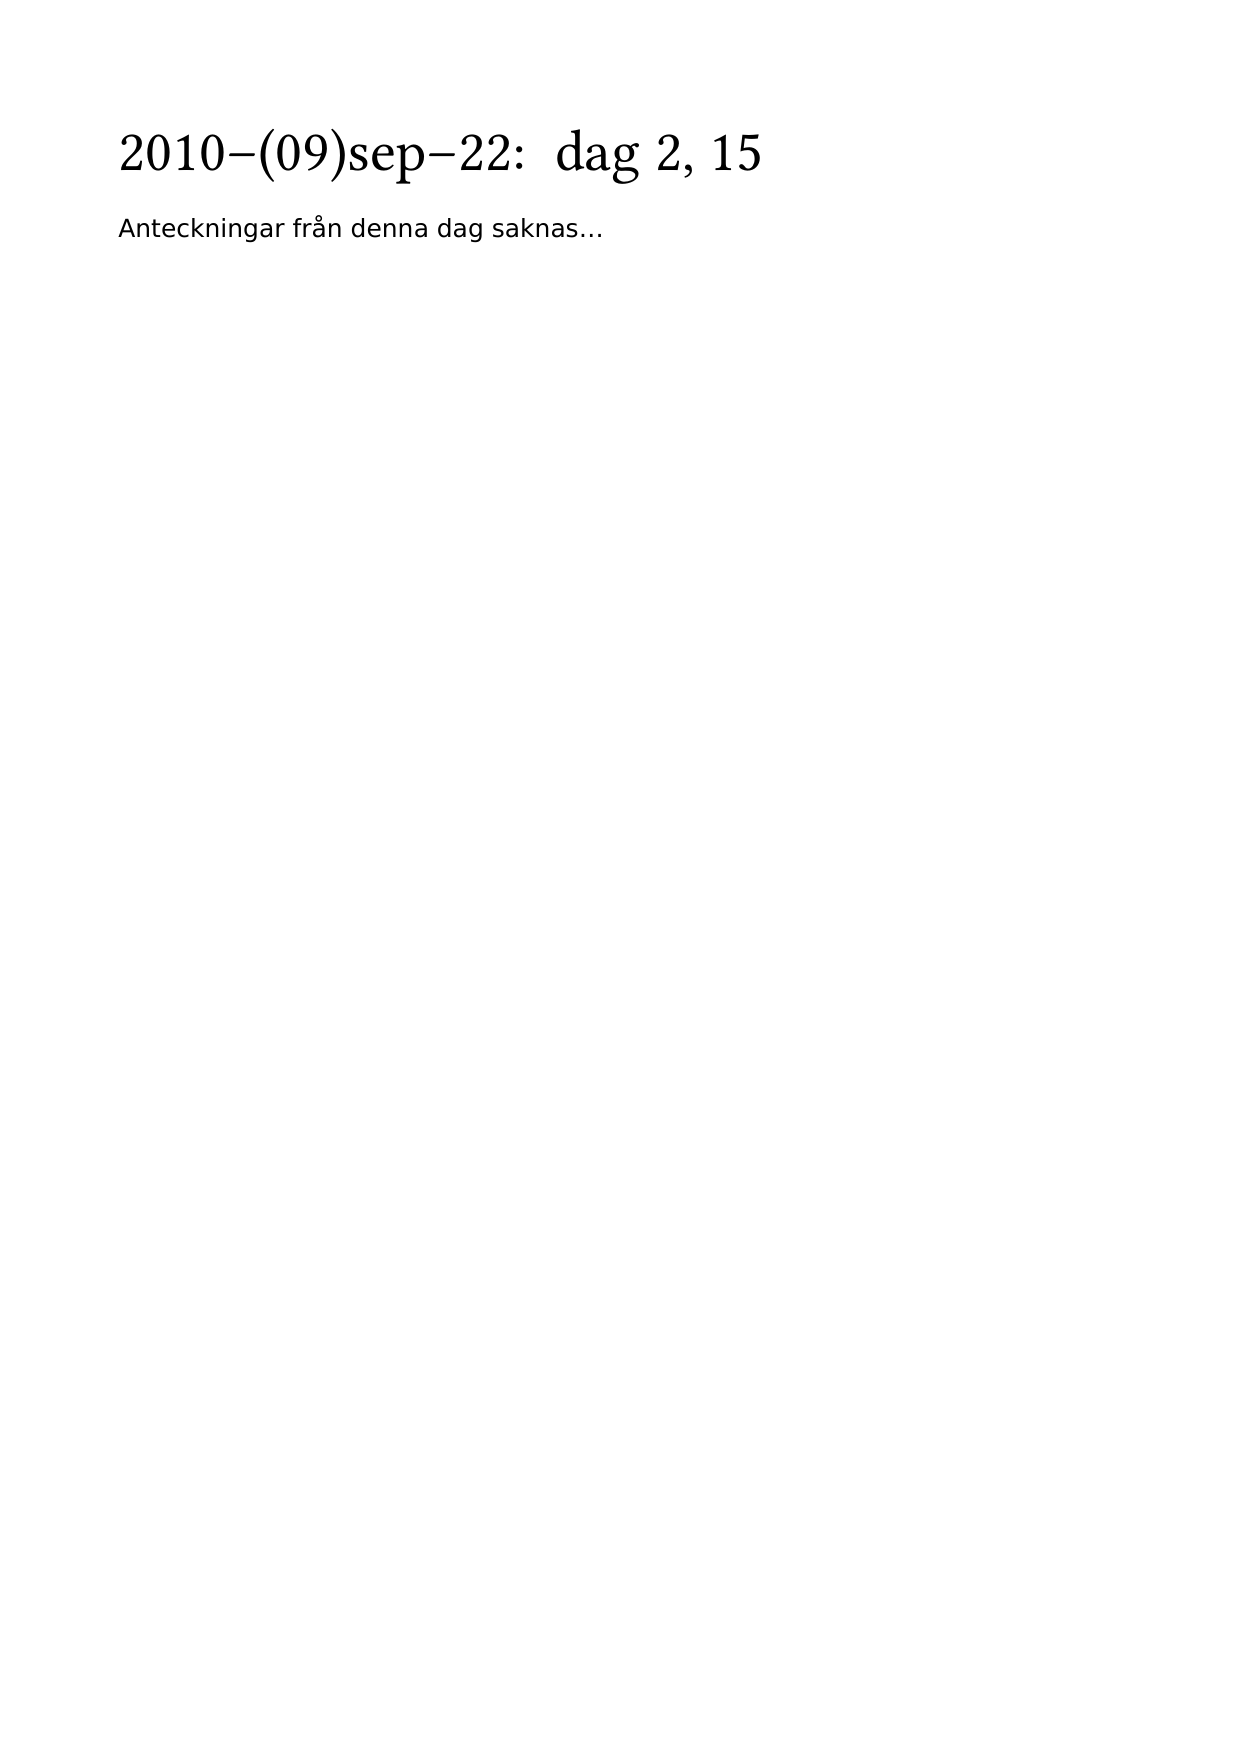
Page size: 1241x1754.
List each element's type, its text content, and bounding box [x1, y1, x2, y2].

text 2010–(09)sep–22: dag 2, 15 [118, 118, 1122, 185]
text Anteckningar från denna dag saknas… [118, 214, 1122, 243]
